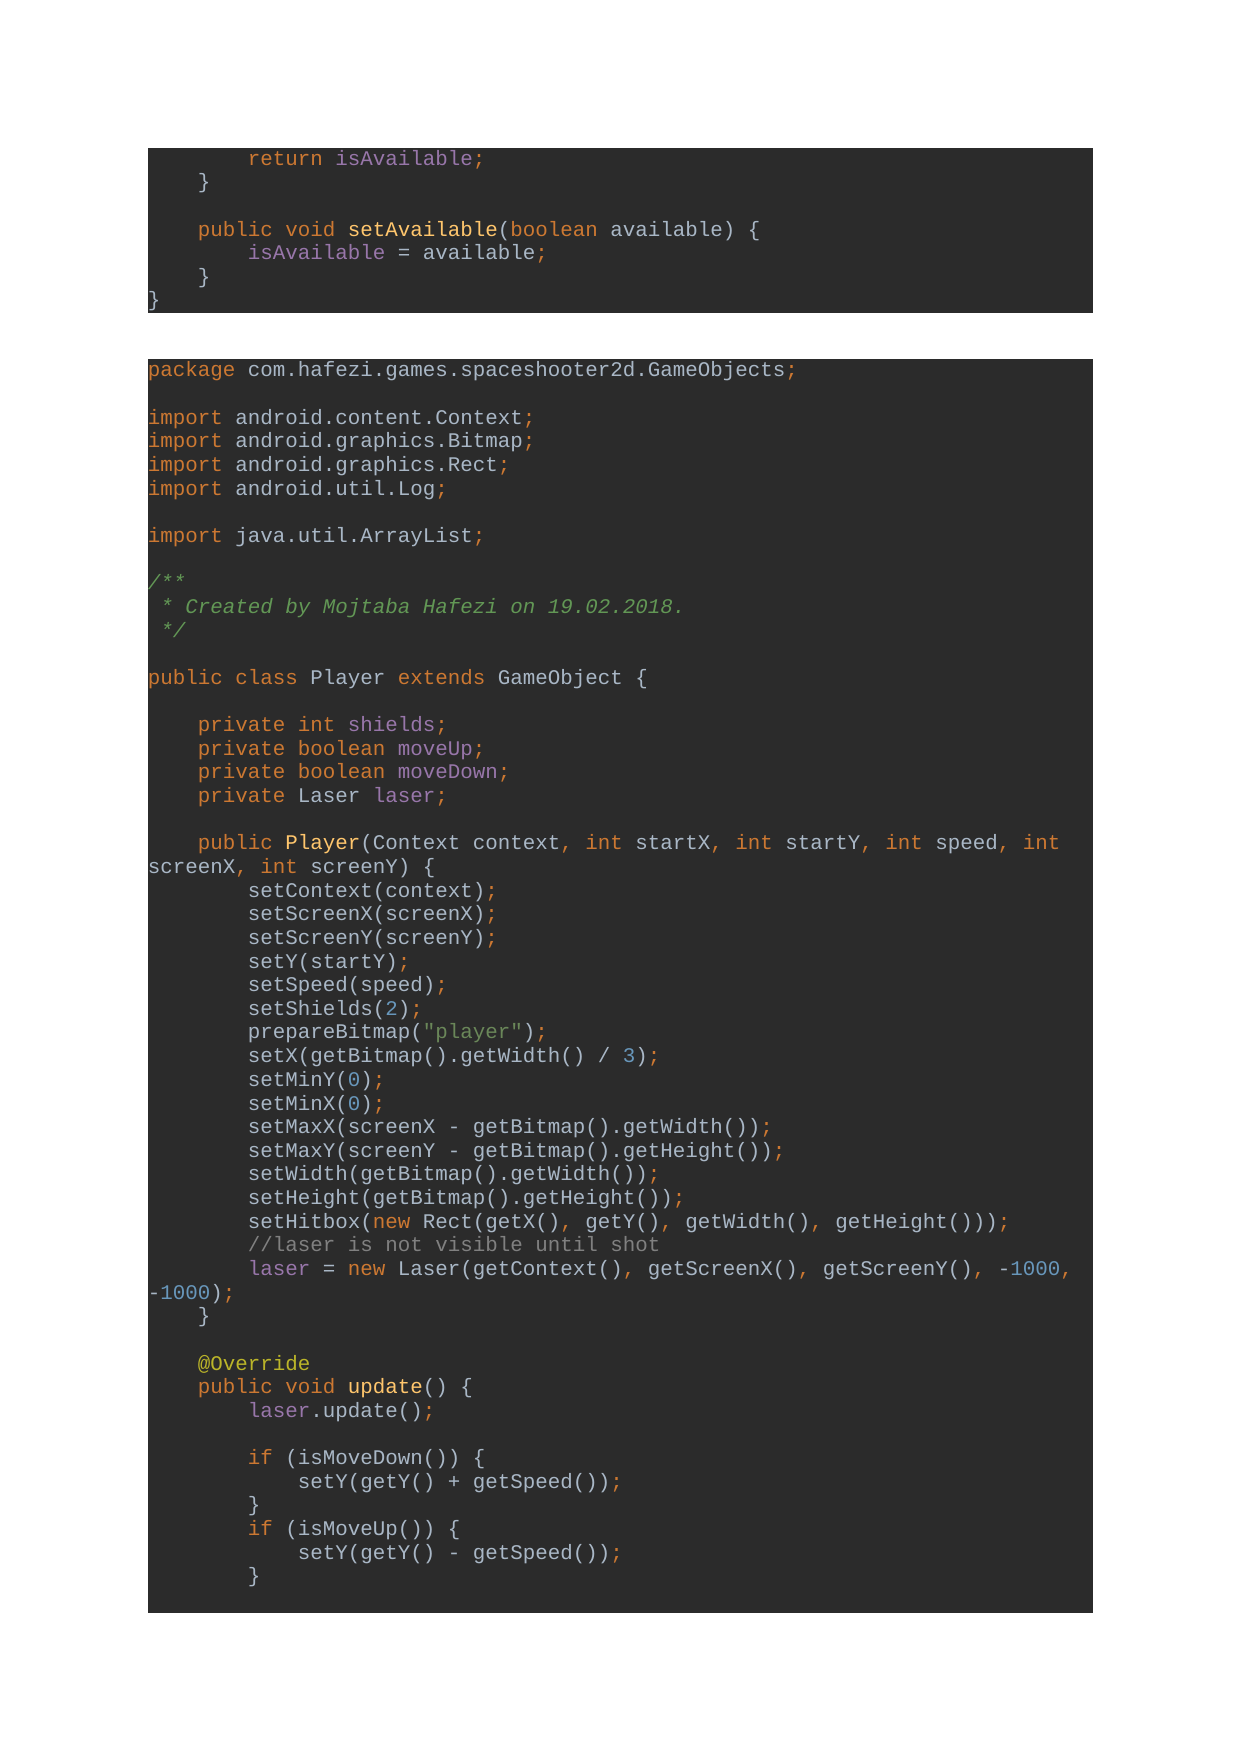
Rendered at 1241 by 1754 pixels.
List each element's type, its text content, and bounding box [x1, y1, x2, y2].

text package com.hafezi.games.spaceshooter2d.GameObjects; import android.content.Context; import android.graphics.Bitmap; import android.graphics.Rect; import android.util.Log; import java.util.ArrayList; /** * Created by Mojtaba Hafezi on 19.02.2018. */ public class Player extends GameObject { private int shields; private boolean moveUp; private boolean moveDown; private Laser laser; public Player(Context context, int startX, int startY, int speed, int screenX, int screenY) { setContext(context); setScreenX(screenX); setScreenY(screenY); setY(startY); setSpeed(speed); setShields(2); prepareBitmap("player"); setX(getBitmap().getWidth() / 3); setMinY(0); setMinX(0); setMaxX(screenX - getBitmap().getWidth()); setMaxY(screenY - getBitmap().getHeight()); setWidth(getBitmap().getWidth()); setHeight(getBitmap().getHeight()); setHitbox(new Rect(getX(), getY(), getWidth(), getHeight())); //laser is not visible until shot laser = new Laser(getContext(), getScreenX(), getScreenY(), -1000, -1000); } @Override public void update() { laser.update(); if (isMoveDown()) { setY(getY() + getSpeed()); } if (isMoveUp()) { setY(getY() - getSpeed()); } [148, 359, 1093, 1613]
text return isAvailable; } public void setAvailable(boolean available) { isAvailable = available; } } [148, 148, 1093, 313]
